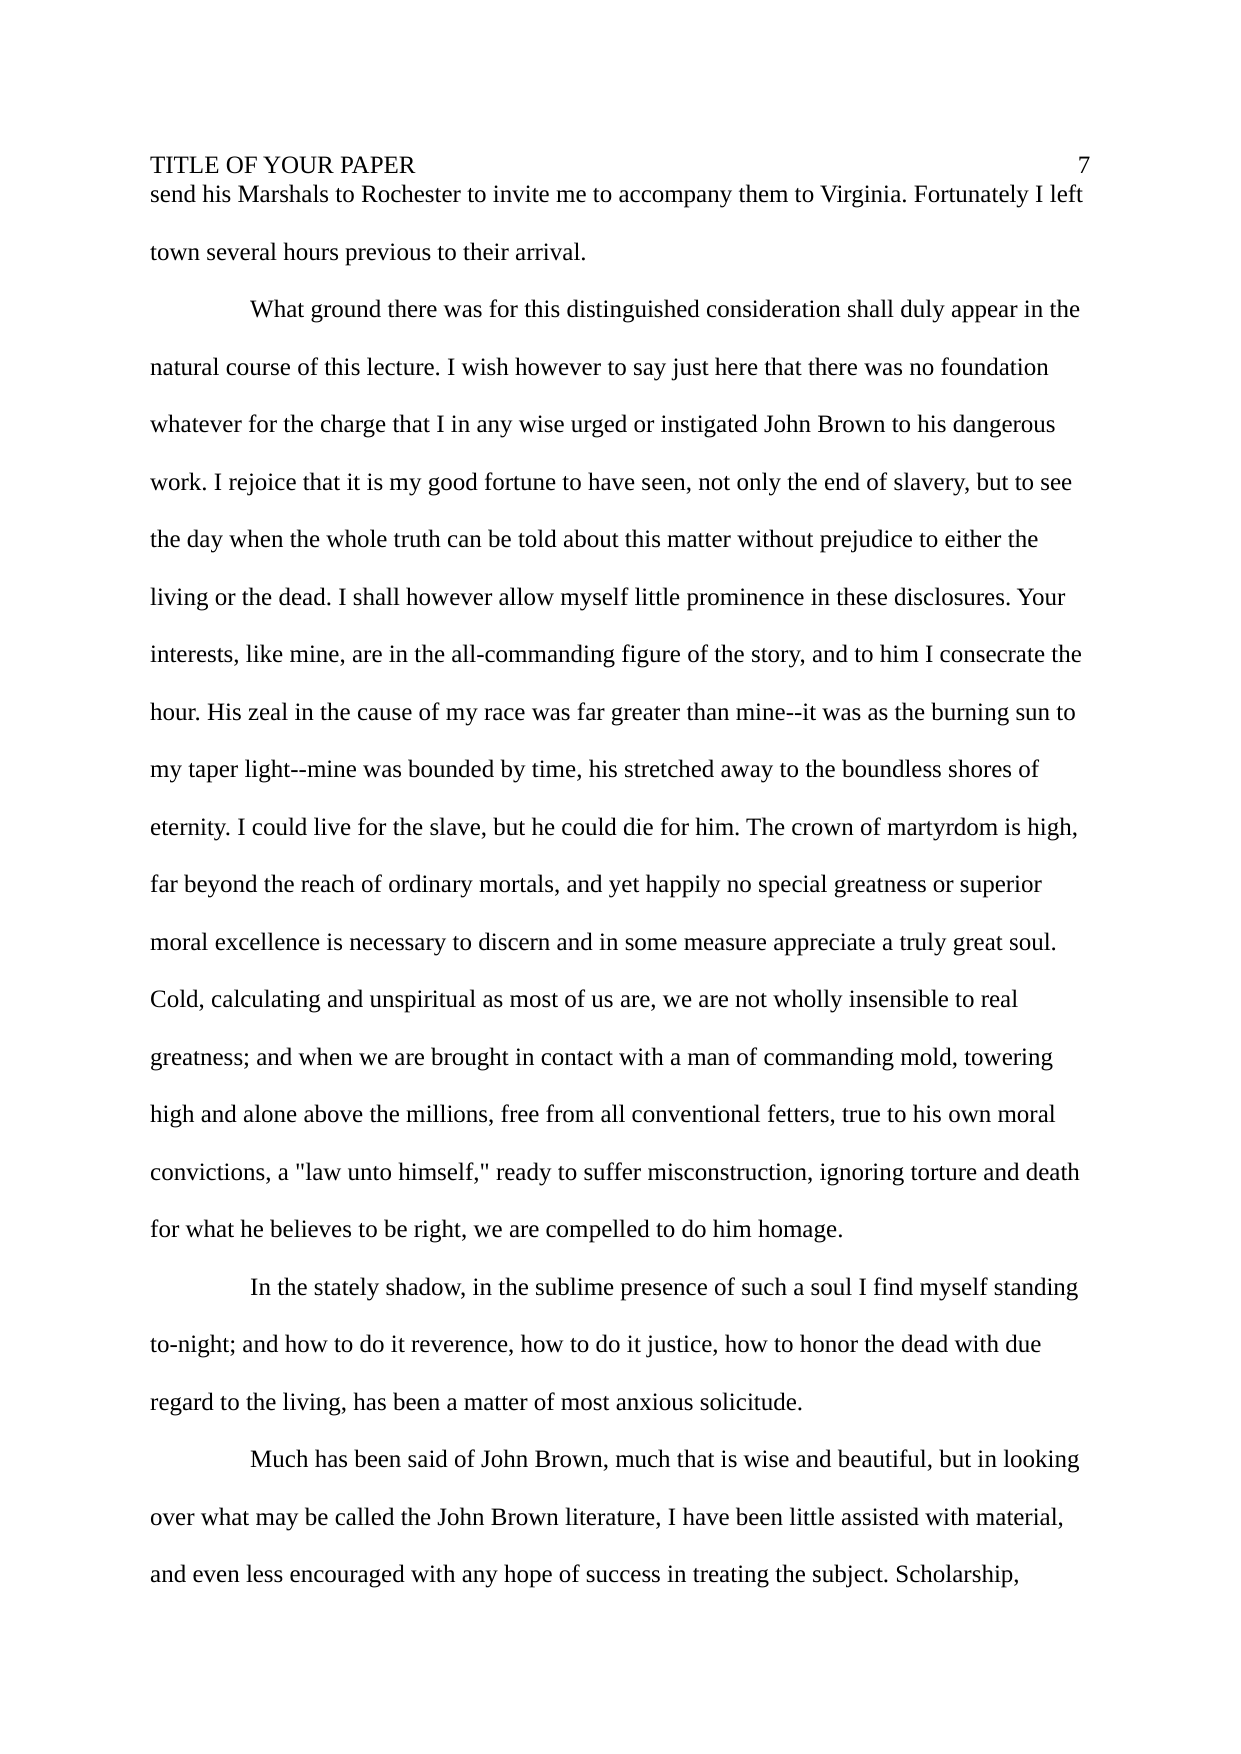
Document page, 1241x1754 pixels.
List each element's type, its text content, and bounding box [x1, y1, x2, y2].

text In the stately shadow, in the sublime presence of such a soul I find myself standing to-night; and how to do it reverence, how to do it justice, how to honor the dead with due regard to the living, has been a matter of most anxious solicitude. [150, 1272, 1090, 1416]
text Much has been said of John Brown, much that is wise and beautiful, but in looking over what may be called the John Brown literature, I have been little assisted with material, and even less encouraged with any hope of success in treating the subject. Scholarship, [150, 1444, 1090, 1588]
text send his Marshals to Rochester to invite me to accompany them to Virginia. Fortunately I left town several hours previous to their arrival. [150, 179, 1090, 266]
text What ground there was for this distinguished consideration shall duly appear in the natural course of this lecture. I wish however to say just here that there was no foundation whatever for the charge that I in any wise urged or instigated John Brown to his dangerous work. I rejoice that it is my good fortune to have seen, not only the end of slavery, but to see the day when the whole truth can be told about this matter without prejudice to either the living or the dead. I shall however allow myself little prominence in these disclosures. Your interests, like mine, are in the all-commanding figure of the story, and to him I consecrate the hour. His zeal in the cause of my race was far greater than mine--it was as the burning sun to my taper light--mine was bounded by time, his stretched away to the boundless shores of eternity. I could live for the slave, but he could die for him. The crown of martyrdom is high, far beyond the reach of ordinary mortals, and yet happily no special greatness or superior moral excellence is necessary to discern and in some measure appreciate a truly great soul. Cold, calculating and unspiritual as most of us are, we are not wholly insensible to real greatness; and when we are brought in contact with a man of commanding mold, towering high and alone above the millions, free from all conventional fetters, true to his own moral convictions, a "law unto himself," ready to suffer misconstruction, ignoring torture and death for what he believes to be right, we are compelled to do him homage. [150, 294, 1090, 1243]
